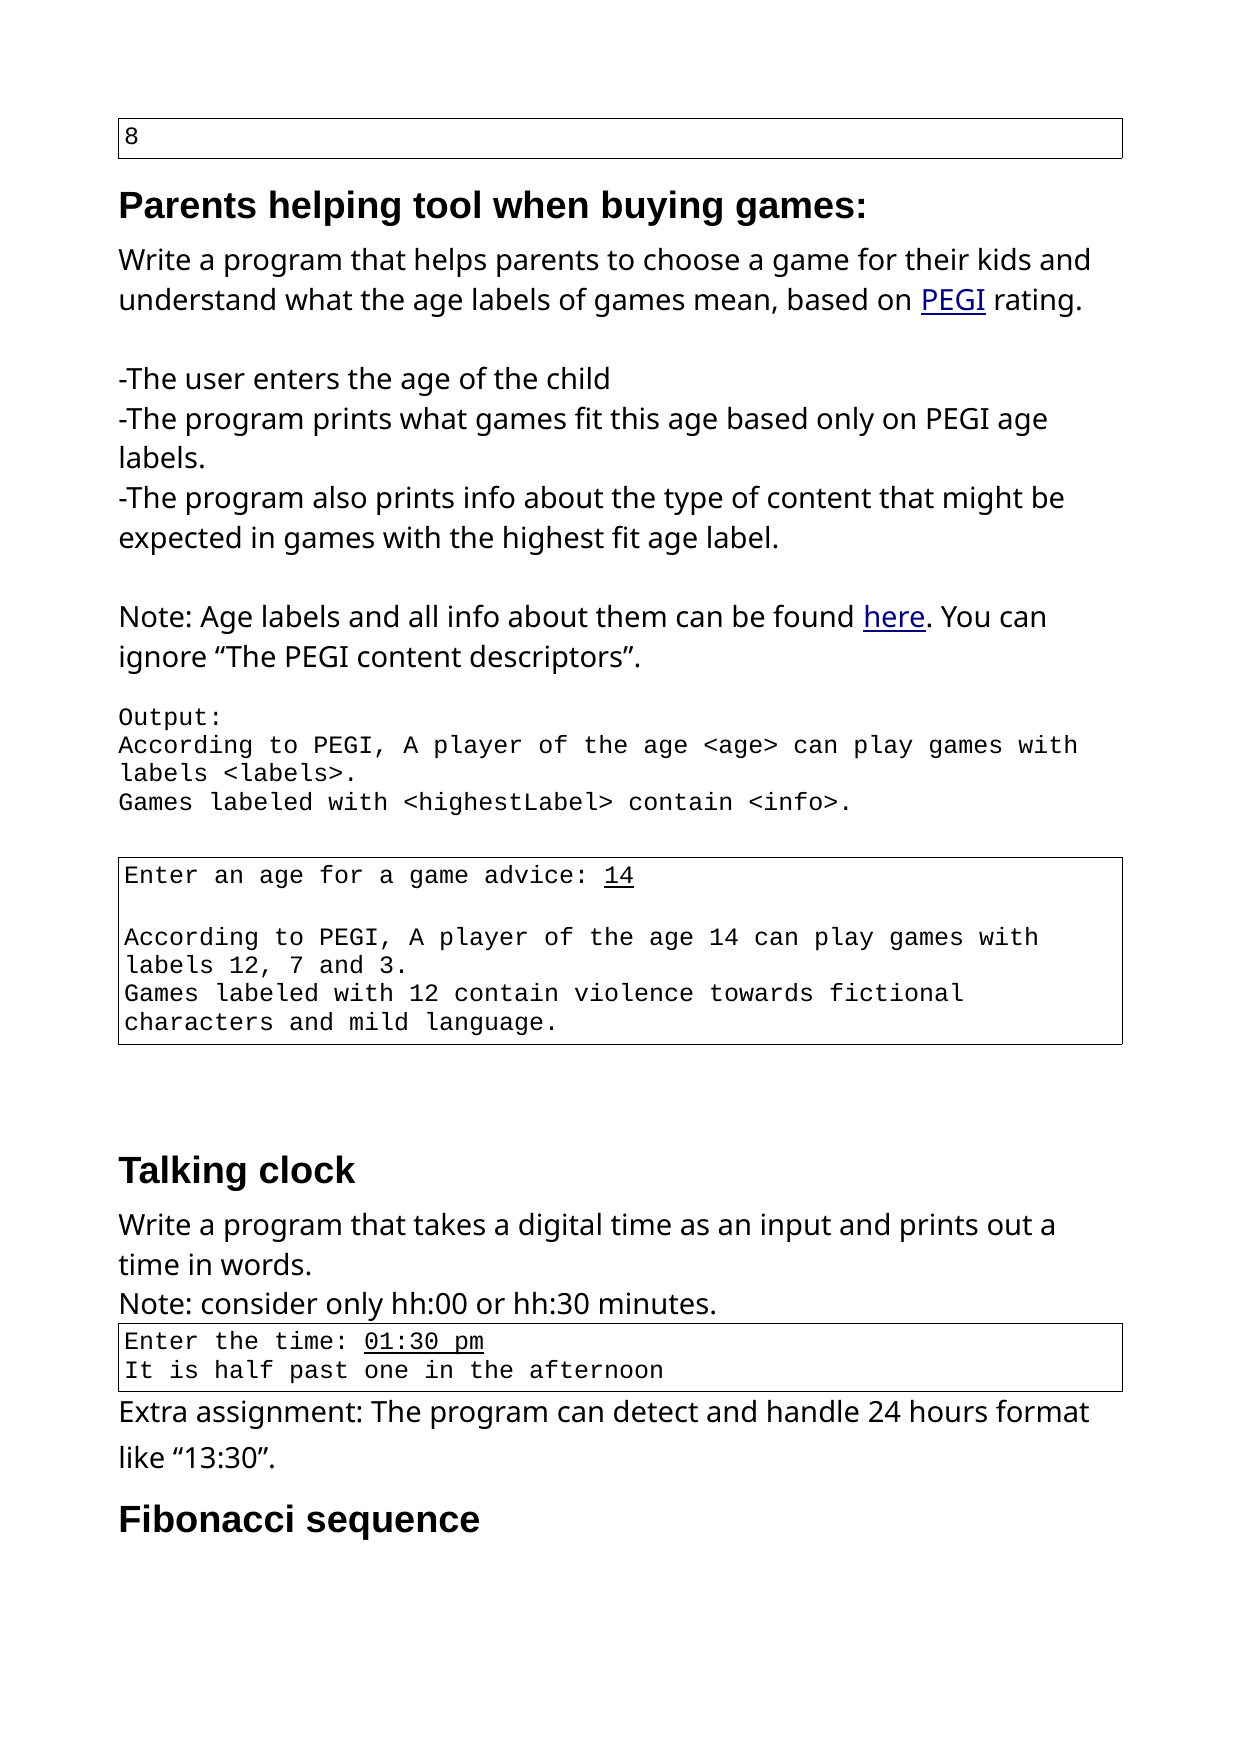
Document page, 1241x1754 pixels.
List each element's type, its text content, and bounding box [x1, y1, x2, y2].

subtitle Parents helping tool when buying games: [118, 183, 1122, 227]
text -The program also prints info about the type of content that might be expected in games with the highest fit age label. [118, 477, 1122, 557]
text Fibonacci sequence [118, 1497, 1122, 1541]
text -The user enters the age of the child [118, 358, 1122, 398]
text Note: Age labels and all info about them can be found here. You can ignore “The PEGI content descriptors”. [118, 596, 1122, 676]
text Note: consider only hh:00 or hh:30 minutes. [118, 1283, 1122, 1323]
text Write a program that helps parents to choose a game for their kids and understand what the age labels of games mean, based on PEGI rating. [118, 239, 1122, 319]
text Games labeled with <highestLabel> contain <info>. [118, 789, 1122, 817]
text According to PEGI, A player of the age <age> can play games with labels <labels>. [118, 732, 1122, 789]
text -The program prints what games fit this age based only on PEGI age labels. [118, 398, 1122, 477]
subtitle Talking clock [118, 1148, 1122, 1192]
text Extra assignment: The program can detect and handle 24 hours format like “13:30”. [118, 1392, 1122, 1477]
table_header 8 [119, 119, 1122, 158]
table_header Enter an age for a game advice: 14 According to PEGI, A player of the age 14 can play games with labels 12, 7 and 3. Games labeled with 12 contain violence towards fictional characters and mild language. [119, 858, 1122, 1043]
table_header Enter the time: 01:30 pm It is half past one in the afternoon [119, 1324, 1122, 1391]
text Write a program that takes a digital time as an input and prints out a time in words. [118, 1204, 1122, 1283]
text Output: [118, 704, 1122, 732]
